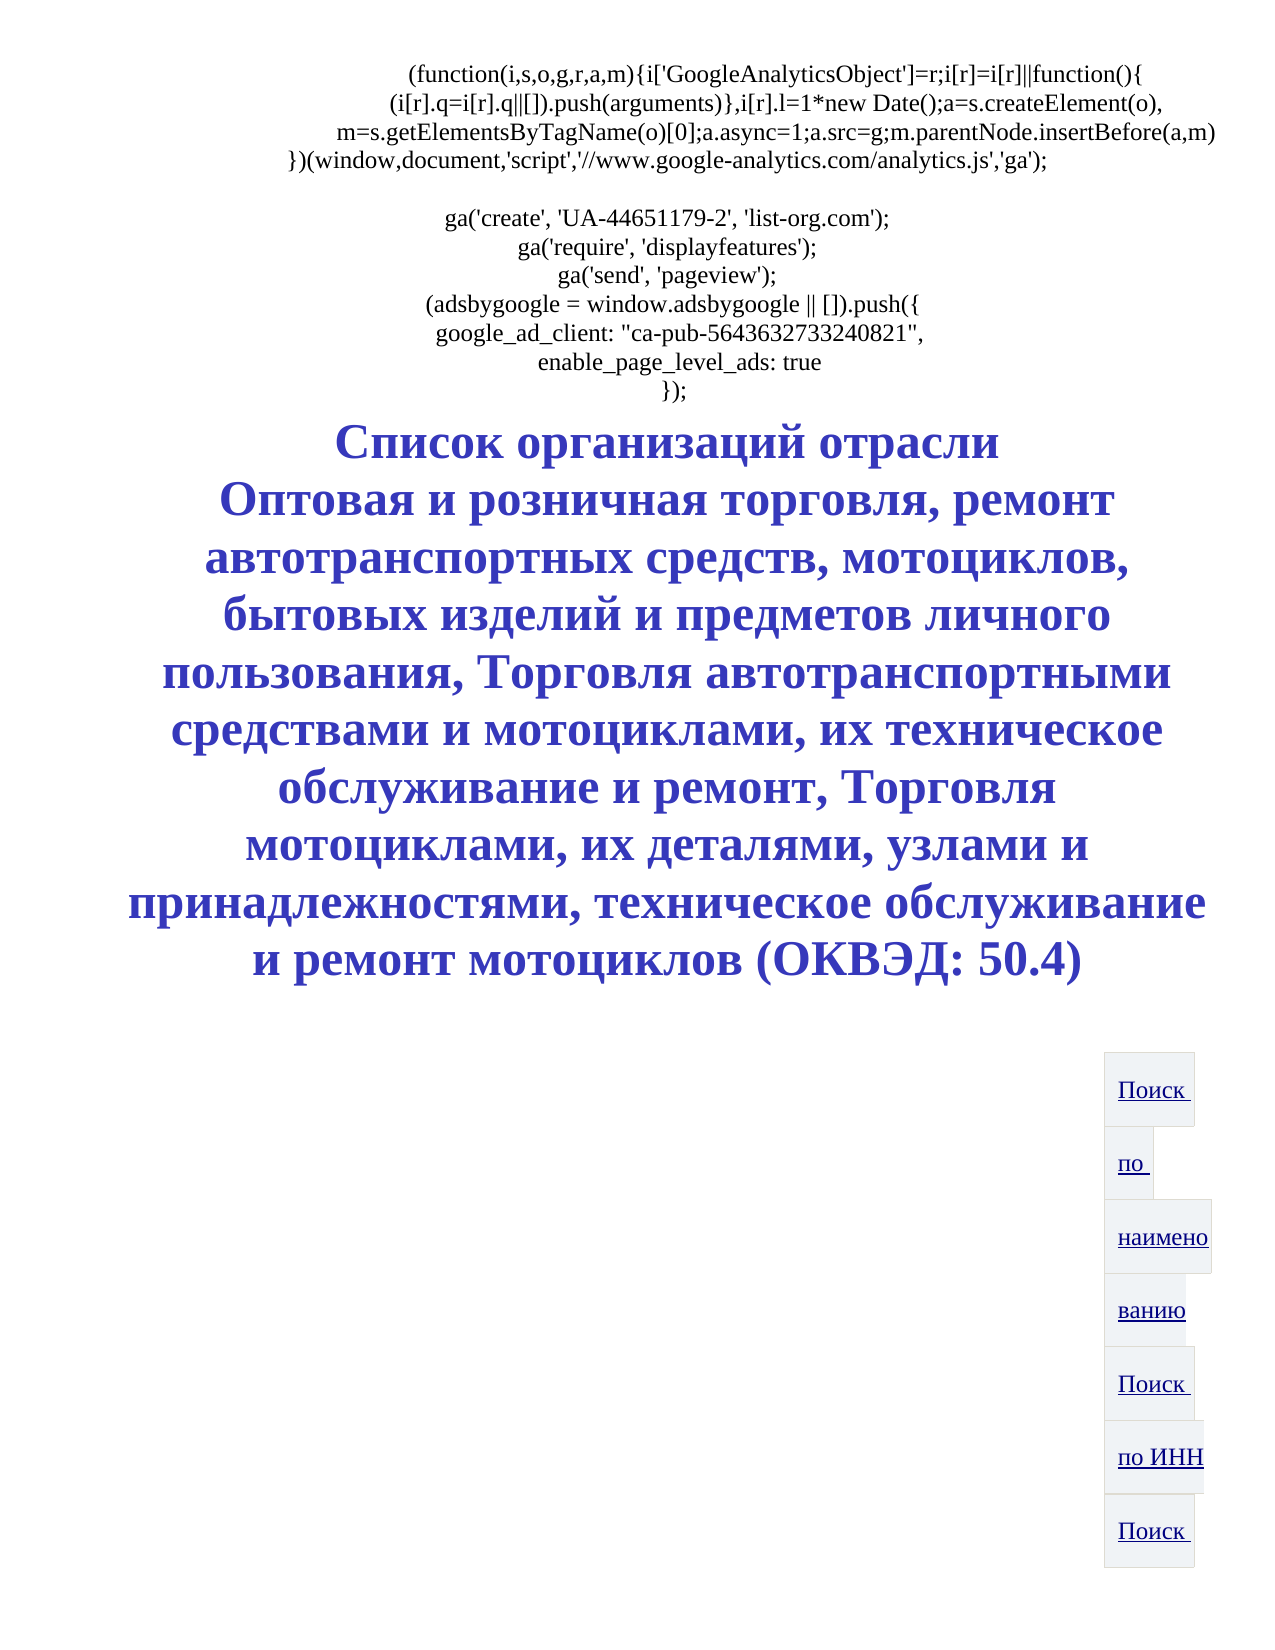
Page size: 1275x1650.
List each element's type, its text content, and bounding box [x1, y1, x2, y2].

subtitle Список организаций отрасли Оптовая и розничная торговля, ремонт автотранспортных средств, мотоциклов, бытовых изделий и предметов личного пользования, Торговля автотранспортными средствами и мотоциклами, их техническое обслуживание и ремонт, Торговля мотоциклами, их деталями, узлами и принадлежностями, техническое обслуживание и ремонт мотоциклов (ОКВЭД: 50.4) [118, 411, 1216, 986]
text (function(i,s,o,g,r,a,m){i['GoogleAnalyticsObject']=r;i[r]=i[r]||function(){ (i[r].q=i[r].q||[]).push(arguments)},i[r].l=1*new Date();a=s.createElement(o), m=s.getElementsByTagName(o)[0];a.async=1;a.src=g;m.parentNode.insertBefore(a,m) })(window,document,'script','//www.google-analytics.com/analytics.js','ga'); ga('create', 'UA-44651179-2', 'list-org.com'); ga('require', 'displayfeatures'); ga('send', 'pageview'); (adsbygoogle = window.adsbygoogle || []).push({ google_ad_client: "ca-pub-5643632733240821", enable_page_level_ads: true }); [118, 59, 1216, 404]
text Поиск по наименованию Поиск по ИНН Поиск [1105, 1052, 1216, 1567]
